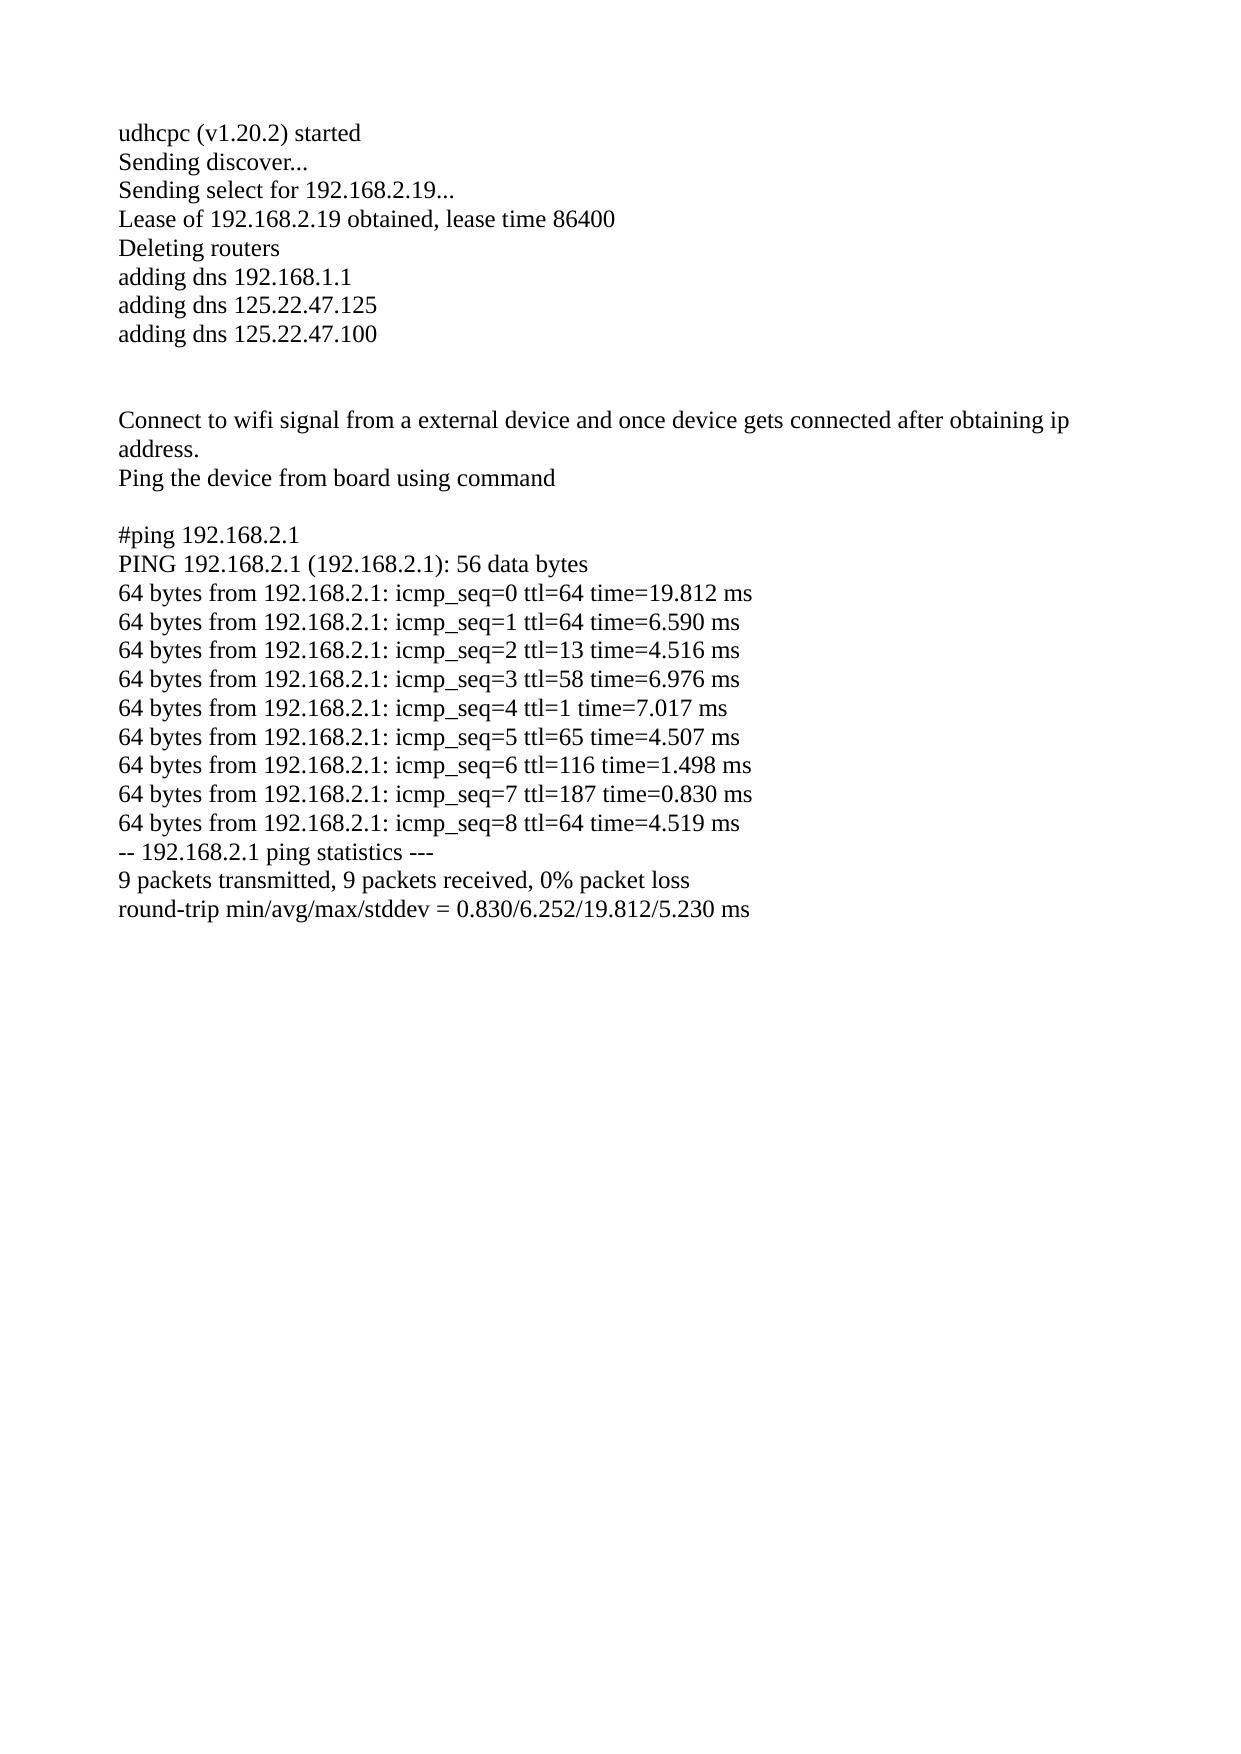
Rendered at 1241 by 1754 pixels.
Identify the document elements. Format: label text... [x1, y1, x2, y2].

text 64 bytes from 192.168.2.1: icmp_seq=4 ttl=1 time=7.017 ms [118, 693, 1122, 722]
text #ping 192.168.2.1 [118, 521, 1122, 549]
text 64 bytes from 192.168.2.1: icmp_seq=1 ttl=64 time=6.590 ms [118, 607, 1122, 636]
text round-trip min/avg/max/stddev = 0.830/6.252/19.812/5.230 ms [118, 894, 1122, 923]
text 64 bytes from 192.168.2.1: icmp_seq=2 ttl=13 time=4.516 ms [118, 636, 1122, 664]
text Connect to wifi signal from a external device and once device gets connected after obtaining ip address. [118, 406, 1122, 463]
text adding dns 125.22.47.100 [118, 319, 1122, 348]
text Ping the device from board using command [118, 463, 1122, 492]
text adding dns 192.168.1.1 [118, 262, 1122, 291]
text Sending select for 192.168.2.19... [118, 176, 1122, 204]
text 64 bytes from 192.168.2.1: icmp_seq=3 ttl=58 time=6.976 ms [118, 664, 1122, 693]
text 64 bytes from 192.168.2.1: icmp_seq=7 ttl=187 time=0.830 ms [118, 779, 1122, 808]
text -- 192.168.2.1 ping statistics --- [118, 837, 1122, 866]
text 64 bytes from 192.168.2.1: icmp_seq=0 ttl=64 time=19.812 ms [118, 578, 1122, 607]
text 64 bytes from 192.168.2.1: icmp_seq=8 ttl=64 time=4.519 ms [118, 808, 1122, 837]
text 9 packets transmitted, 9 packets received, 0% packet loss [118, 866, 1122, 894]
text Sending discover... [118, 147, 1122, 176]
text Lease of 192.168.2.19 obtained, lease time 86400 [118, 204, 1122, 233]
text Deleting routers [118, 233, 1122, 262]
text 64 bytes from 192.168.2.1: icmp_seq=5 ttl=65 time=4.507 ms [118, 722, 1122, 751]
text 64 bytes from 192.168.2.1: icmp_seq=6 ttl=116 time=1.498 ms [118, 751, 1122, 779]
text PING 192.168.2.1 (192.168.2.1): 56 data bytes [118, 549, 1122, 578]
text adding dns 125.22.47.125 [118, 291, 1122, 319]
text udhcpc (v1.20.2) started [118, 118, 1122, 147]
